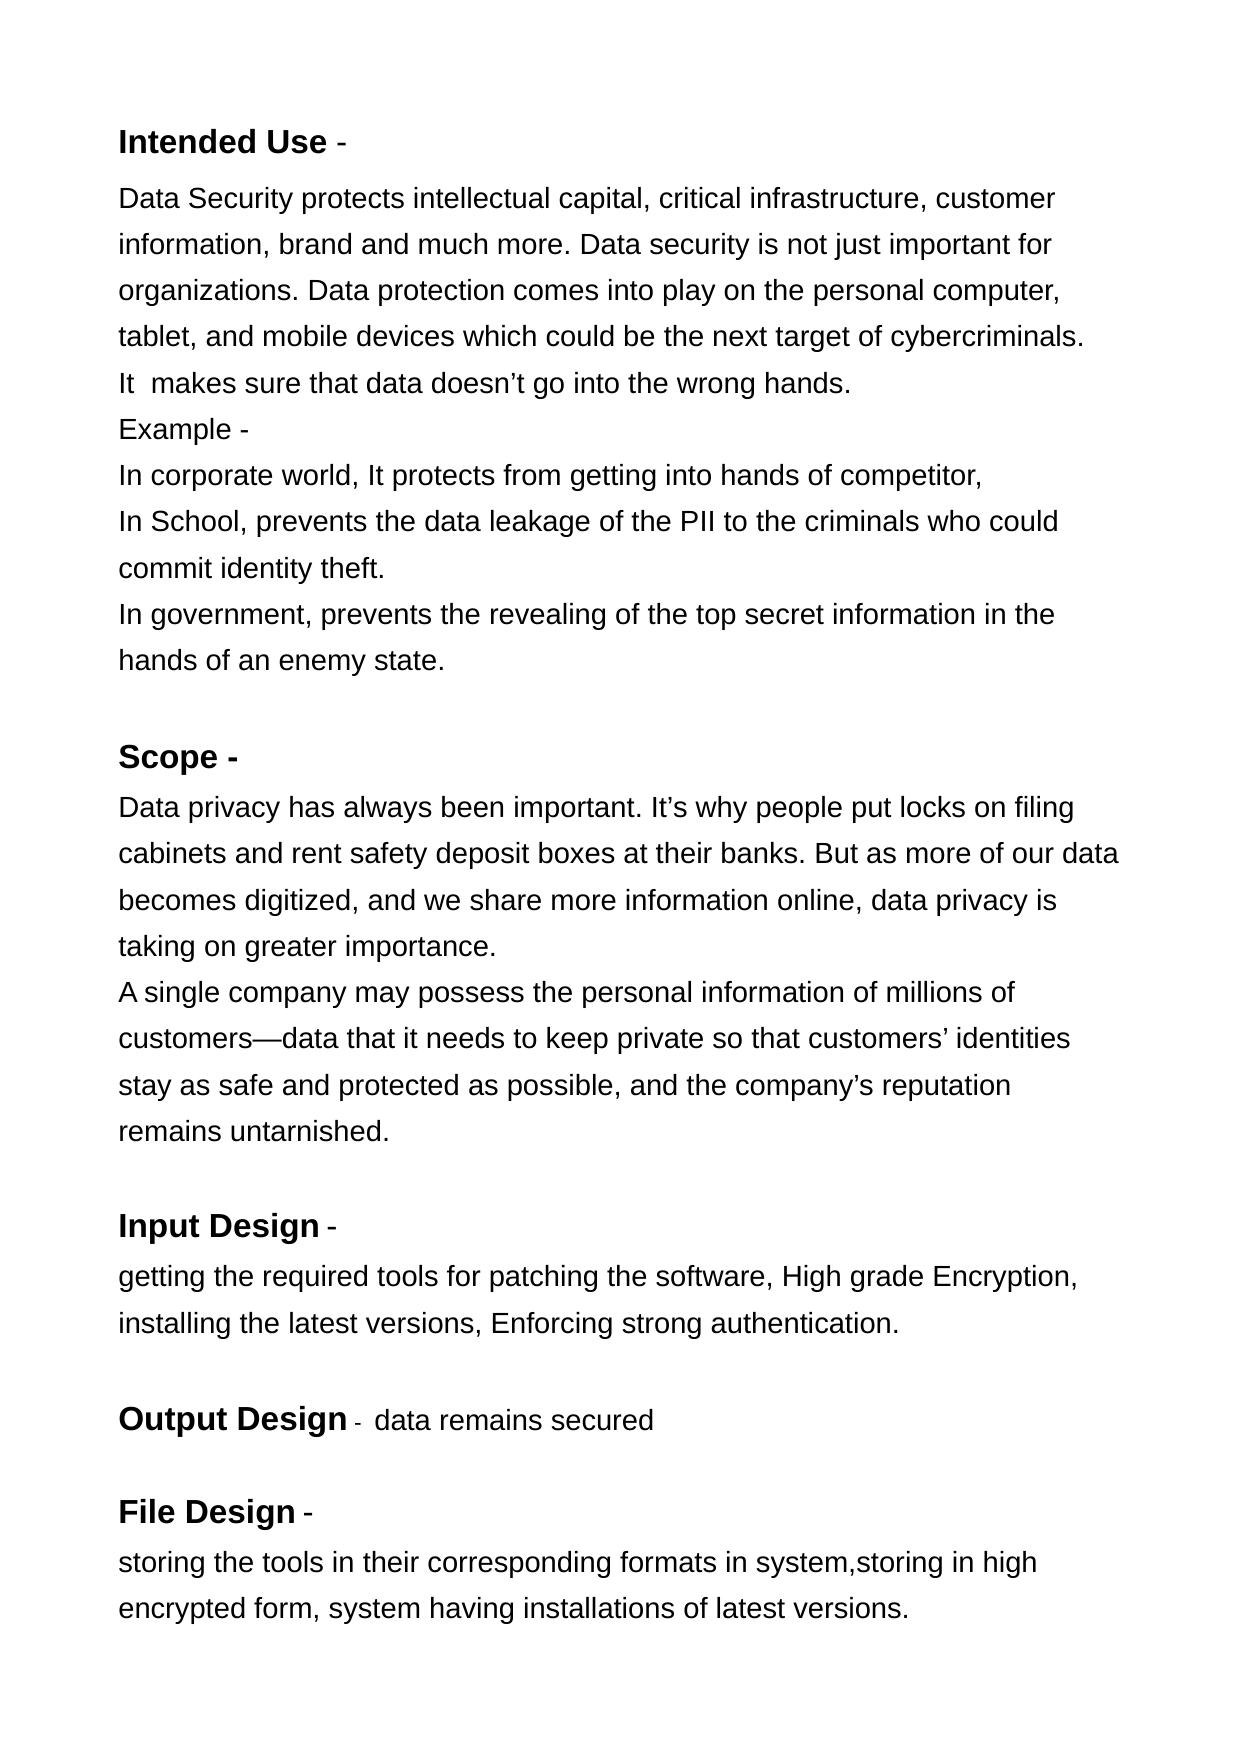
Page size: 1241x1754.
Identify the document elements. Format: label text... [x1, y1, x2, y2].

text In government, prevents the revealing of the top secret information in the hands of an enemy state. [118, 597, 1122, 677]
text getting the required tools for patching the software, High grade Encryption, installing the latest versions, Enforcing strong authentication. [118, 1259, 1122, 1339]
text File Design - [118, 1492, 1122, 1531]
text It makes sure that data doesn’t go into the wrong hands. [118, 366, 1122, 399]
text Output Design - data remains secured [118, 1399, 1122, 1438]
text Input Design - [118, 1206, 1122, 1245]
text In School, prevents the data leakage of the PII to the criminals who could commit identity theft. [118, 504, 1122, 584]
text Data Security protects intellectual capital, critical infrastructure, customer information, brand and much more. Data security is not just important for organizations. Data protection comes into play on the personal computer, tablet, and mobile devices which could be the next target of cybercriminals. [118, 181, 1122, 353]
text storing the tools in their corresponding formats in system,storing in high encrypted form, system having installations of latest versions. [118, 1545, 1122, 1625]
text A single company may possess the personal information of millions of customers—data that it needs to keep private so that customers’ identities stay as safe and protected as possible, and the company’s reputation remains untarnished. [118, 975, 1122, 1147]
text In corporate world, It protects from getting into hands of competitor, [118, 458, 1122, 492]
text Data privacy has always been important. It’s why people put locks on filing cabinets and rent safety deposit boxes at their banks. But as more of our data becomes digitized, and we share more information online, data privacy is taking on greater importance. [118, 790, 1122, 962]
text Intended Use - [118, 118, 1122, 163]
text Example - [118, 412, 1122, 446]
text Scope - [118, 737, 1122, 776]
